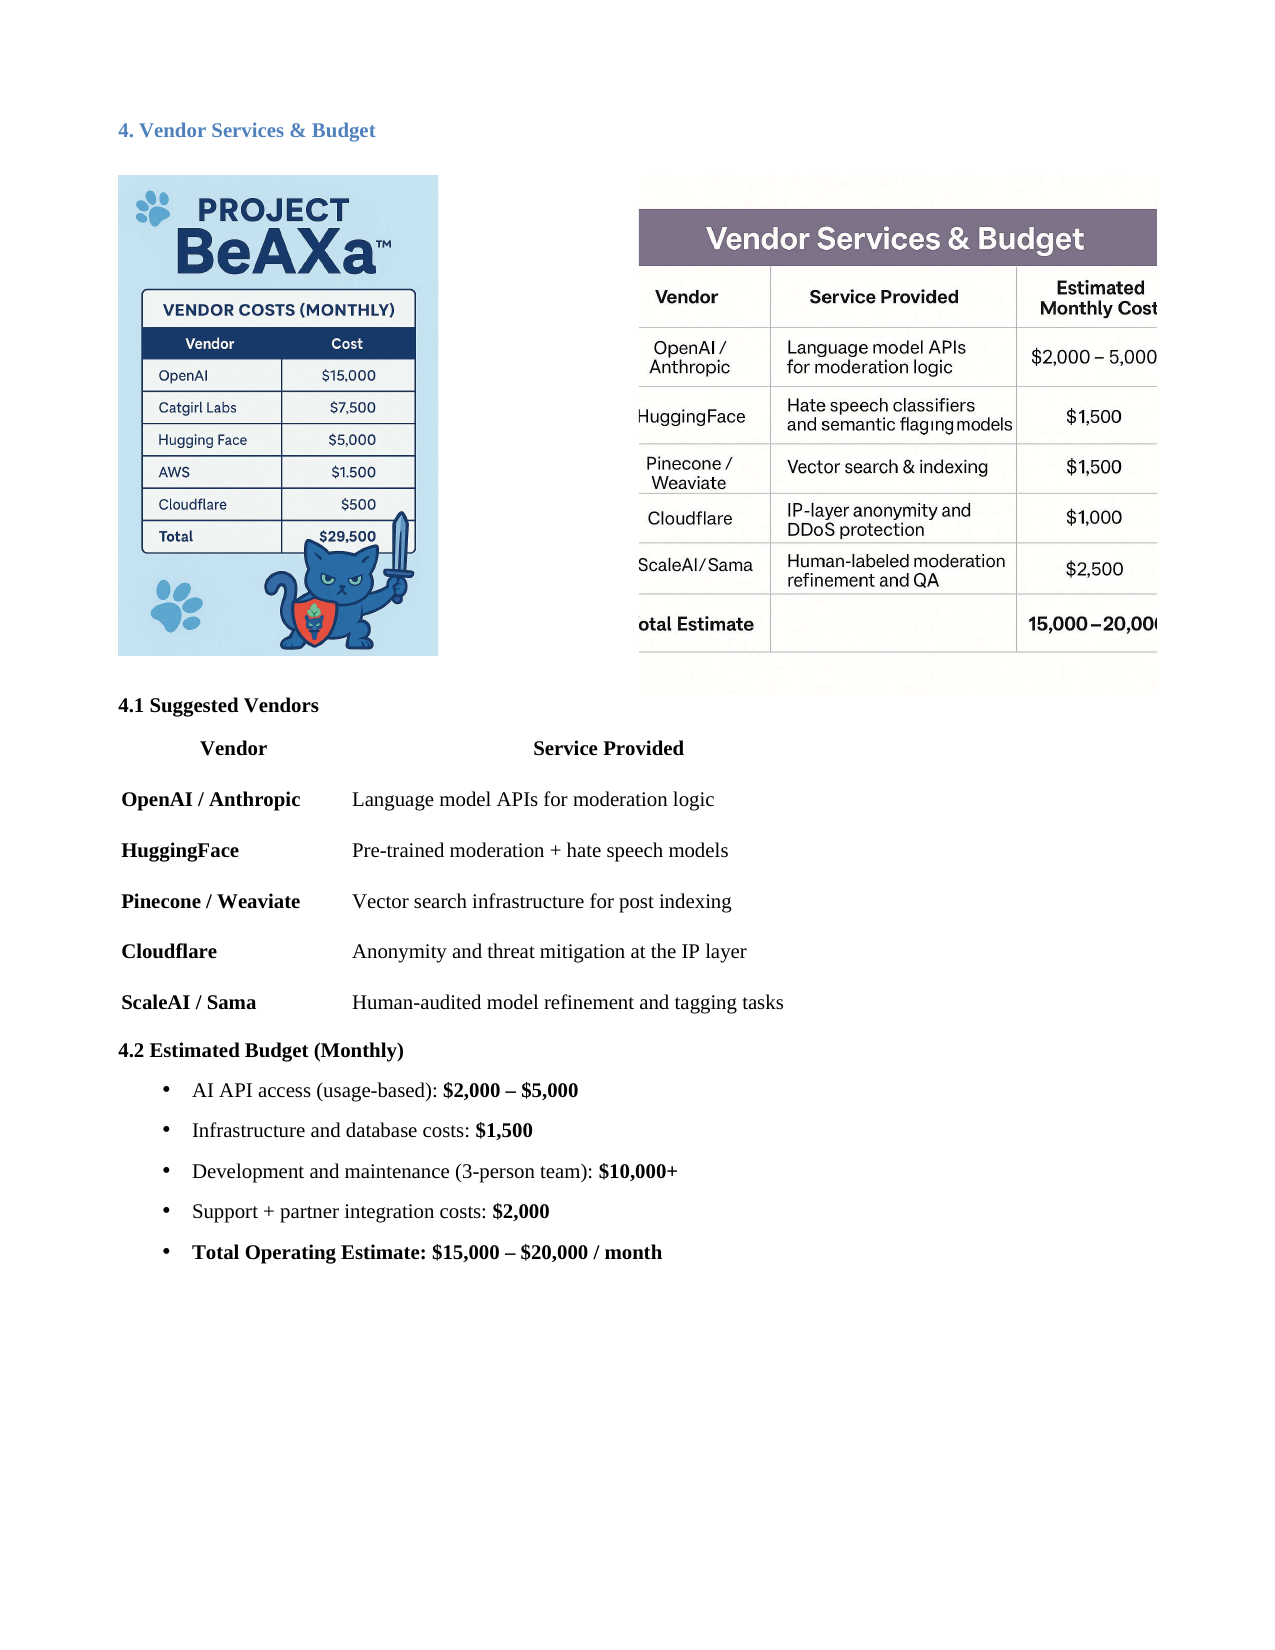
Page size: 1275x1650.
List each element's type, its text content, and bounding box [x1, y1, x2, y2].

list AI API access (usage-based): $2,000 – $5,000 [162, 1078, 1157, 1102]
table_cell HuggingFace [118, 835, 349, 886]
list Support + partner integration costs: $2,000 [162, 1199, 1157, 1224]
subtitle 4. Vendor Services & Budget [118, 118, 1157, 142]
table_cell Cloudflare [118, 936, 349, 987]
table_cell Vector search infrastructure for post indexing [349, 886, 868, 936]
table_cell OpenAI / Anthropic [118, 784, 349, 835]
text 4.1 Suggested Vendors [118, 175, 1157, 717]
table_cell Pinecone / Weaviate [118, 886, 349, 936]
table_cell ScaleAI / Sama [118, 987, 349, 1038]
table_cell Anonymity and threat mitigation at the IP layer [349, 936, 868, 987]
table_header Vendor [118, 734, 349, 784]
list Development and maintenance (3-person team): $10,000+ [162, 1159, 1157, 1183]
table_header Service Provided [349, 734, 868, 784]
table_cell Human-audited model refinement and tagging tasks [349, 987, 868, 1038]
picture [118, 175, 439, 656]
list Total Operating Estimate: $15,000 – $20,000 / month [162, 1240, 1157, 1264]
list Infrastructure and database costs: $1,500 [162, 1118, 1157, 1143]
table_cell Pre-trained moderation + hate speech models [349, 835, 868, 886]
table_cell Language model APIs for moderation logic [349, 784, 868, 835]
picture [638, 175, 1157, 694]
text 4.2 Estimated Budget (Monthly) [118, 1038, 1157, 1062]
